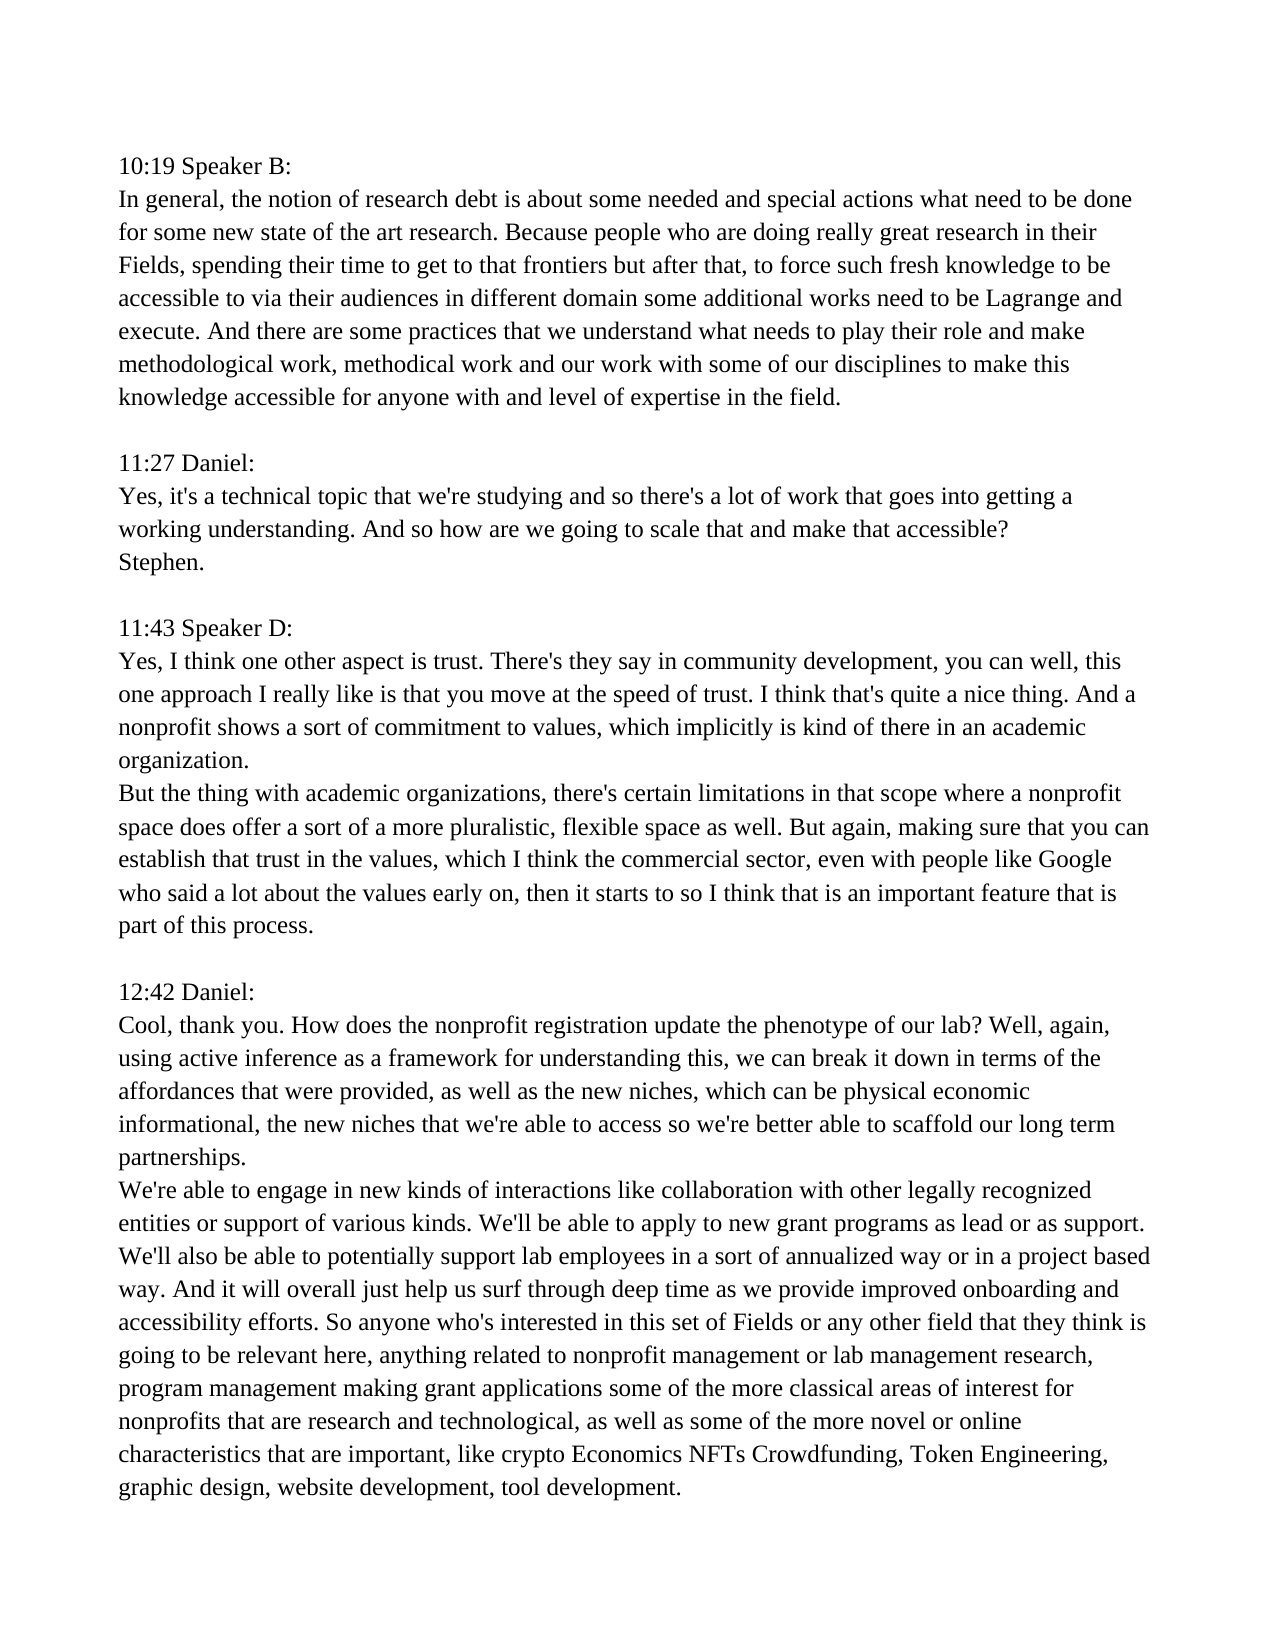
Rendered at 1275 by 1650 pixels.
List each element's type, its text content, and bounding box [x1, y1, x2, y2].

text We're able to engage in new kinds of interactions like collaboration with other legally recognized entities or support of various kinds. We'll be able to apply to new grant programs as lead or as support. We'll also be able to potentially support lab employees in a sort of annualized way or in a project based way. And it will overall just help us surf through deep time as we provide improved onboarding and accessibility efforts. So anyone who's interested in this set of Fields or any other field that they think is going to be relevant here, anything related to nonprofit management or lab management research, program management making grant applications some of the more classical areas of interest for nonprofits that are research and technological, as well as some of the more novel or online characteristics that are important, like crypto Economics NFTs Crowdfunding, Token Engineering, graphic design, website development, tool development. [118, 1175, 1157, 1501]
text But the thing with academic organizations, there's certain limitations in that scope where a nonprofit space does offer a sort of a more pluralistic, flexible space as well. But again, making sure that you can establish that trust in the values, which I think the commercial sector, even with people like Google who said a lot about the values early on, then it starts to so I think that is an important feature that is part of this process. [118, 778, 1157, 939]
text Stephen. [118, 547, 1157, 576]
text 10:19 Speaker B: [118, 151, 1157, 180]
text 11:43 Speaker D: [118, 613, 1157, 642]
text 12:42 Daniel: [118, 977, 1157, 1005]
text 11:27 Daniel: [118, 448, 1157, 477]
text Yes, it's a technical topic that we're studying and so there's a lot of work that goes into getting a working understanding. And so how are we going to scale that and make that accessible? [118, 481, 1157, 543]
text Yes, I think one other aspect is trust. There's they say in community development, you can well, this one approach I really like is that you move at the speed of trust. I think that's quite a nice thing. And a nonprofit shows a sort of commitment to values, which implicitly is kind of there in an academic organization. [118, 646, 1157, 774]
text Cool, thank you. How does the nonprofit registration update the phenotype of our lab? Well, again, using active inference as a framework for understanding this, we can break it down in terms of the affordances that were provided, as well as the new niches, which can be physical economic informational, the new niches that we're able to access so we're better able to scaffold our long term partnerships. [118, 1010, 1157, 1171]
text In general, the notion of research debt is about some needed and special actions what need to be done for some new state of the art research. Because people who are doing really great research in their Fields, spending their time to get to that frontiers but after that, to force such fresh knowledge to be accessible to via their audiences in different domain some additional works need to be Lagrange and execute. And there are some practices that we understand what needs to play their role and make methodological work, methodical work and our work with some of our disciplines to make this knowledge accessible for anyone with and level of expertise in the field. [118, 184, 1157, 411]
